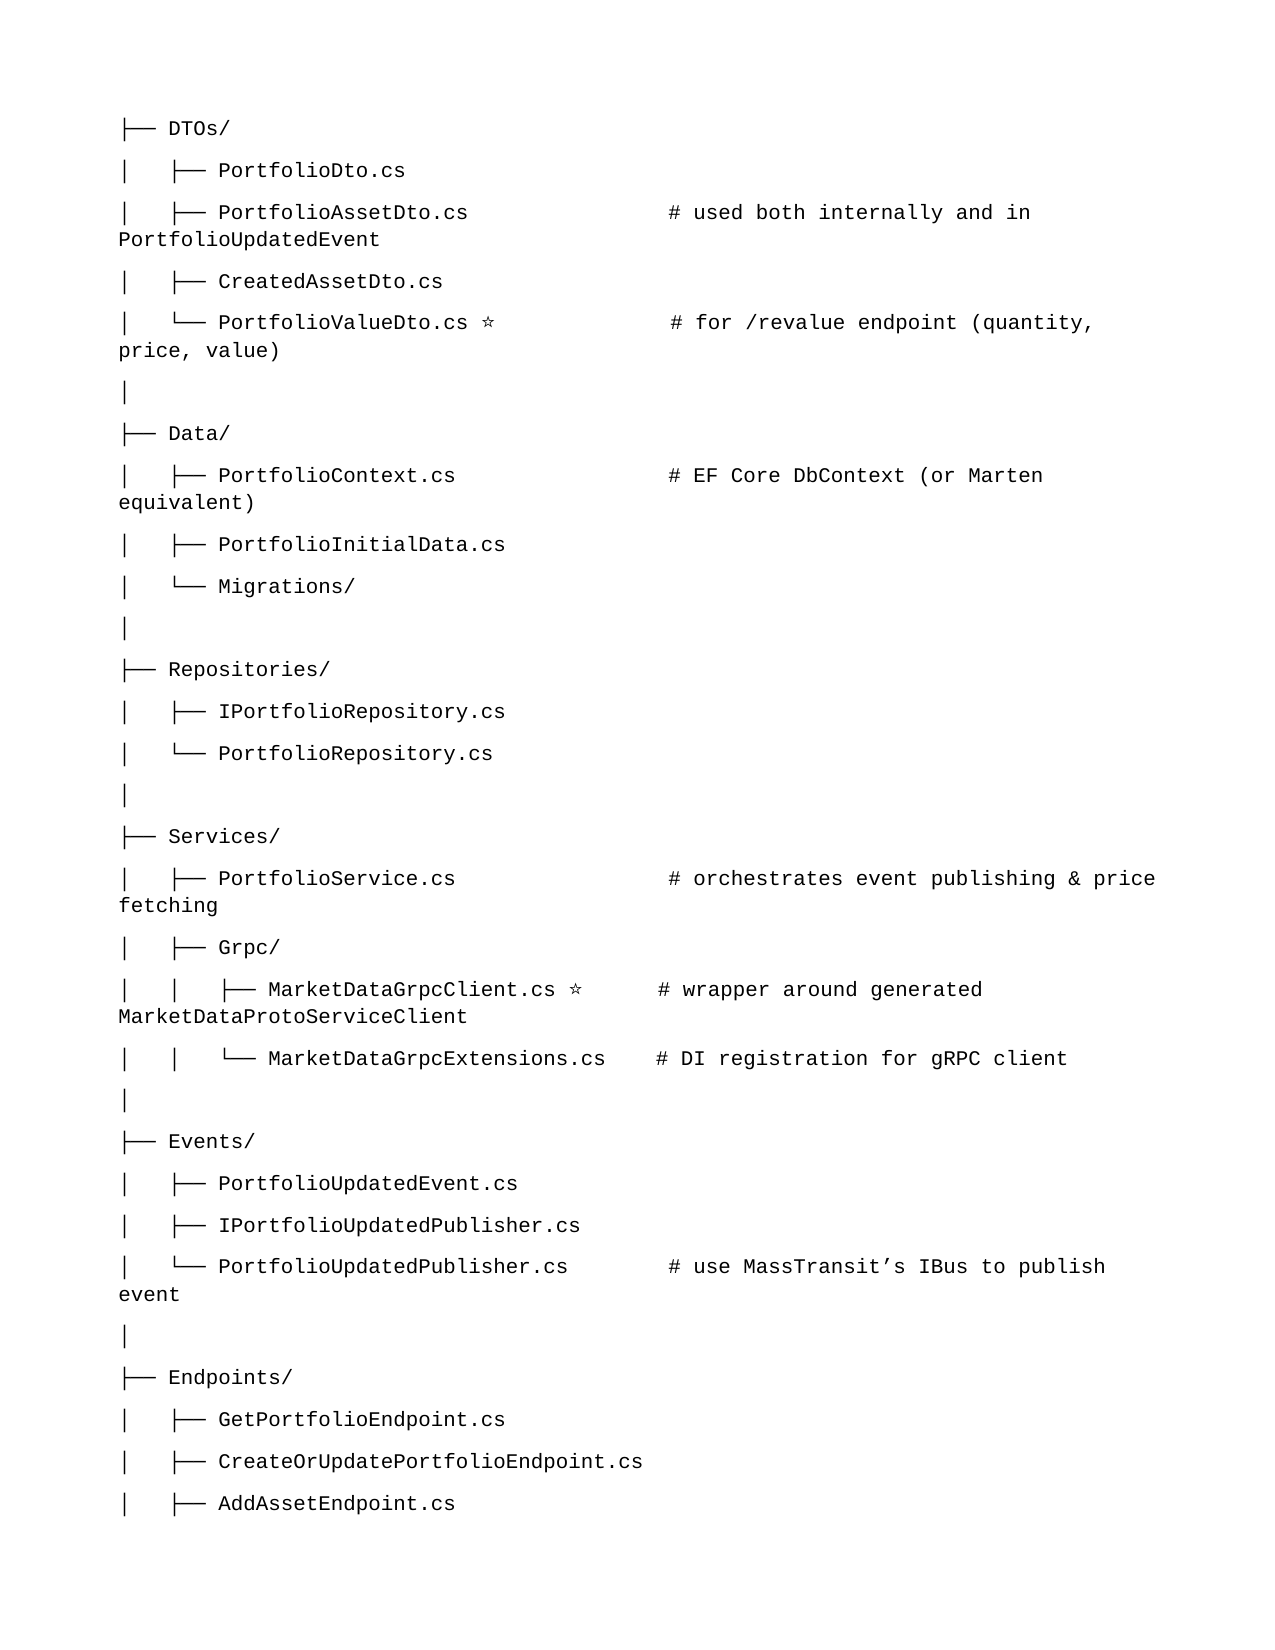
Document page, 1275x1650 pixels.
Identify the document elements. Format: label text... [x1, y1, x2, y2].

text │ ├── PortfolioAssetDto.cs # used both internally and in PortfolioUpdatedEvent [118, 202, 1157, 252]
text │ ├── PortfolioInitialData.cs [125, 534, 174, 557]
text │ ├── CreatedAssetDto.cs [125, 271, 174, 294]
text │ ├── CreateOrUpdatePortfolioEndpoint.cs [175, 1451, 1157, 1474]
text │ ├── Grpc/ [118, 937, 1157, 961]
text │ [118, 381, 1157, 405]
text │ └── PortfolioRepository.cs [125, 743, 1157, 766]
text │ ├── AddAssetEndpoint.cs [175, 1493, 1157, 1516]
text │ [118, 784, 1157, 808]
text │ ├── PortfolioDto.cs [125, 160, 174, 183]
text │ ├── PortfolioInitialData.cs [175, 534, 1157, 557]
text ├── Events/ [118, 1131, 1157, 1155]
text │ └── PortfolioValueDto.cs ⭐ # for /revalue endpoint (quantity, price, value) [118, 312, 1157, 363]
text │ [118, 1326, 1157, 1349]
text │ [118, 1089, 1157, 1113]
text │ ├── GetPortfolioEndpoint.cs [118, 1409, 1157, 1433]
text │ ├── IPortfolioRepository.cs [175, 701, 1157, 724]
text │ ├── IPortfolioRepository.cs [125, 701, 174, 724]
text │ ├── IPortfolioUpdatedPublisher.cs [175, 1215, 1157, 1238]
text │ ├── PortfolioService.cs # orchestrates event publishing & price fetching [118, 868, 1157, 919]
text │ [118, 617, 1157, 641]
text ├── Repositories/ [118, 659, 1157, 683]
text │ │ ├── MarketDataGrpcClient.cs ⭐ # wrapper around generated MarketDataProtoServiceClient [118, 979, 1157, 1029]
text │ ├── IPortfolioUpdatedPublisher.cs [125, 1215, 174, 1238]
text │ ├── CreatedAssetDto.cs [175, 271, 1157, 294]
text │ ├── PortfolioUpdatedEvent.cs [118, 1173, 1157, 1197]
text │ └── PortfolioUpdatedPublisher.cs # use MassTransit’s IBus to publish event [118, 1257, 1157, 1307]
text ├── Data/ [118, 423, 1157, 447]
text │ ├── AddAssetEndpoint.cs [125, 1493, 174, 1516]
text │ ├── PortfolioContext.cs # EF Core DbContext (or Marten equivalent) [118, 465, 1157, 516]
text │ └── Migrations/ [125, 576, 1157, 599]
text ├── DTOs/ [118, 118, 1157, 142]
text ├── Services/ [118, 826, 1157, 850]
text ├── Endpoints/ [118, 1367, 1157, 1391]
text │ │ └── MarketDataGrpcExtensions.cs # DI registration for gRPC client [175, 1048, 1157, 1071]
text │ ├── PortfolioDto.cs [175, 160, 1157, 183]
text │ ├── CreateOrUpdatePortfolioEndpoint.cs [125, 1451, 174, 1474]
